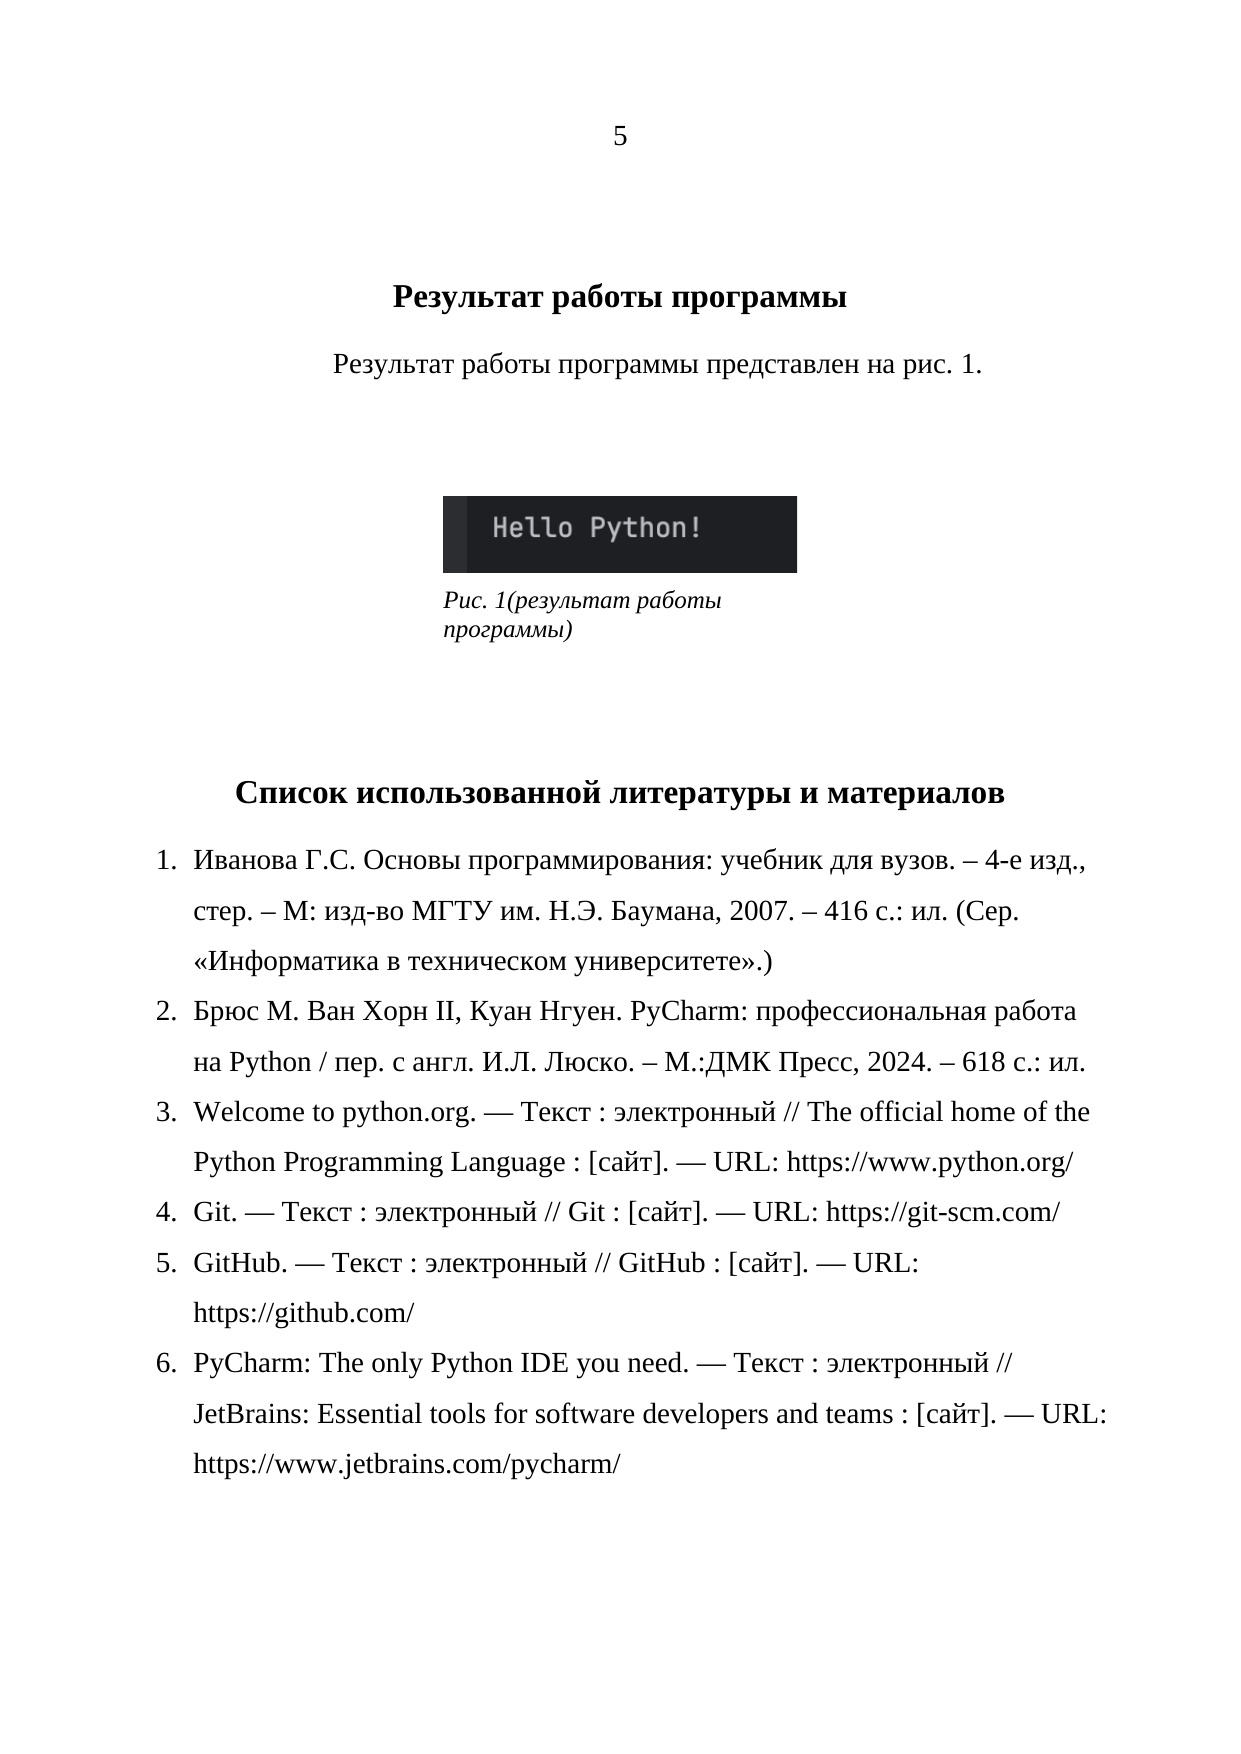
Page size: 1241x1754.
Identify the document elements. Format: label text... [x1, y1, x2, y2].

subtitle Список использованной литературы и материалов [118, 772, 1122, 811]
text Риc. 1(результат работы программы) [443, 573, 797, 643]
subtitle Результат работы программы [118, 276, 1122, 314]
list Иванова Г.С. Основы программирования: учебник для вузов. – 4-е изд., стер. – М: изд-во МГТУ им. Н.Э. Баумана, 2007. – 416 с.: ил. (Сер. «Информатика в техническом университете».) [156, 842, 1122, 977]
text Результат работы программы представлен на рис. 1. [118, 346, 1122, 380]
list PyCharm: The only Python IDE you need. — Текст : электронный // JetBrains: Essential tools for software developers and teams : [сайт]. — URL: https://www.jetbrains.com/pycharm/ [156, 1346, 1122, 1480]
list Брюс М. Ван Хорн II, Куан Нгуен. PyCharm: профессиональная работа на Python / пер. с англ. И.Л. Люско. – М.:ДМК Пресс, 2024. – 618 с.: ил. [156, 993, 1122, 1077]
list Git. — Текст : электронный // Git : [сайт]. — URL: https://git-scm.com/ [156, 1194, 1122, 1228]
list Welcome to python.org. — Текст : электронный // The official home of the Python Programming Language : [сайт]. — URL: https://www.python.org/ [156, 1094, 1122, 1178]
list GitHub. — Текст : электронный // GitHub : [сайт]. — URL: https://github.com/ [156, 1245, 1122, 1329]
picture [443, 496, 798, 573]
